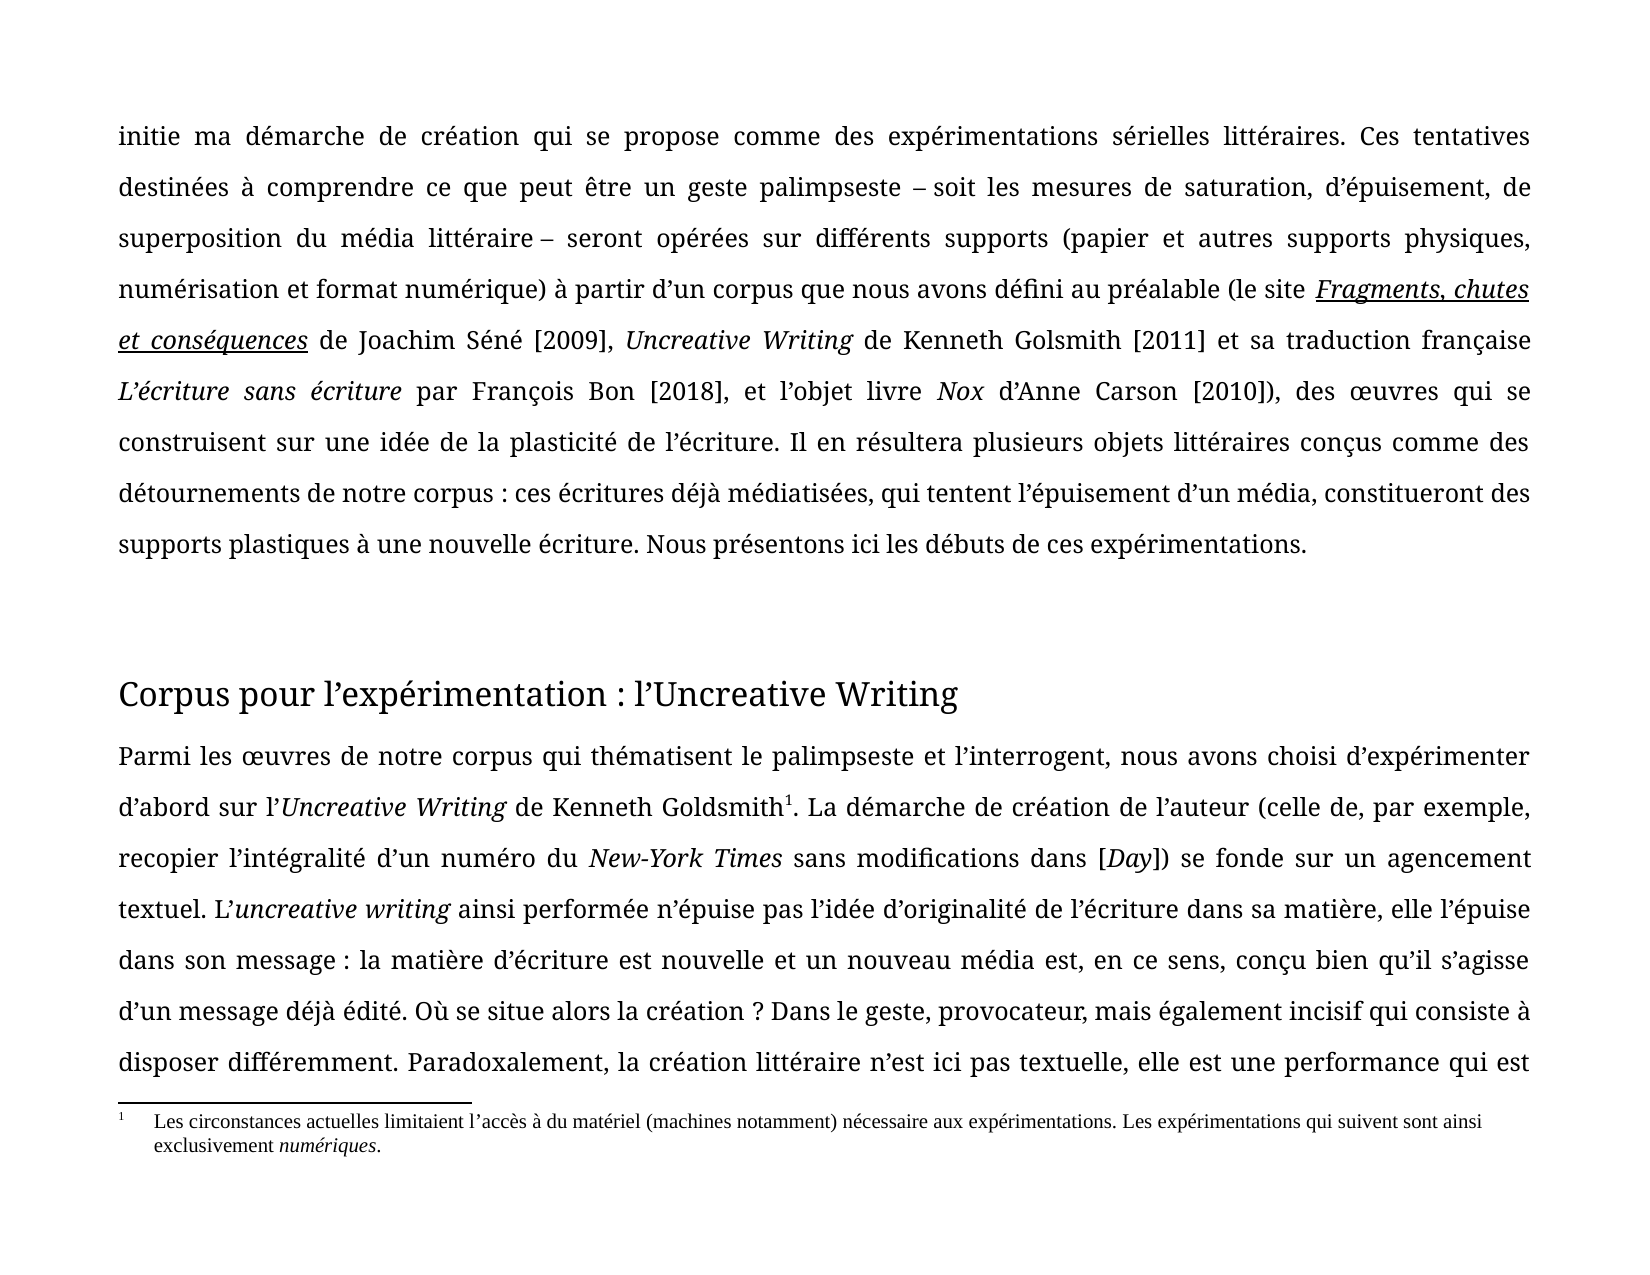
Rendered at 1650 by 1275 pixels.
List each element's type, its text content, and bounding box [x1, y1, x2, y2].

subtitle Corpus pour l’expérimentation : l’Uncreative Writing [118, 671, 1532, 716]
text Parmi les œuvres de notre corpus qui thématisent le palimpseste et l’interrogent, nous avons choisi d’expérimenter d’abord sur l’Uncreative Writing de Kenneth Goldsmith. La démarche de création de l’auteur (celle de, par exemple, recopier l’intégralité d’un numéro du New-York Times sans modifications dans [Day]) se fonde sur un agencement textuel. L’uncreative writing ainsi performée n’épuise pas l’idée d’originalité de l’écriture dans sa matière, elle l’épuise dans son message : la matière d’écriture est nouvelle et un nouveau média est, en ce sens, conçu bien qu’il s’agisse d’un message déjà édité. Où se situe alors la création ? Dans le geste, provocateur, mais également incisif qui consiste à disposer différemment. Paradoxalement, la création littéraire n’est ici pas textuelle, elle est une performance qui est [118, 739, 1532, 1079]
text Les circonstances actuelles limitaient l’accès à du matériel (machines notamment) nécessaire aux expérimentations. Les expérimentations qui suivent sont ainsi exclusivement numériques. [118, 1109, 1532, 1157]
text initie ma démarche de création qui se propose comme des expérimentations sérielles littéraires. Ces tentatives destinées à comprendre ce que peut être un geste palimpseste – soit les mesures de saturation, d’épuisement, de superposition du média littéraire – seront opérées sur différents supports (papier et autres supports physiques, numérisation et format numérique) à partir d’un corpus que nous avons défini au préalable (le site Fragments, chutes et conséquences de Joachim Séné [2009], Uncreative Writing de Kenneth Golsmith [2011] et sa traduction française L’écriture sans écriture par François Bon [2018], et l’objet livre Nox d’Anne Carson [2010]), des œuvres qui se construisent sur une idée de la plasticité de l’écriture. Il en résultera plusieurs objets littéraires conçus comme des détournements de notre corpus : ces écritures déjà médiatisées, qui tentent l’épuisement d’un média, constitueront des supports plastiques à une nouvelle écriture. Nous présentons ici les débuts de ces expérimentations. [118, 118, 1532, 561]
